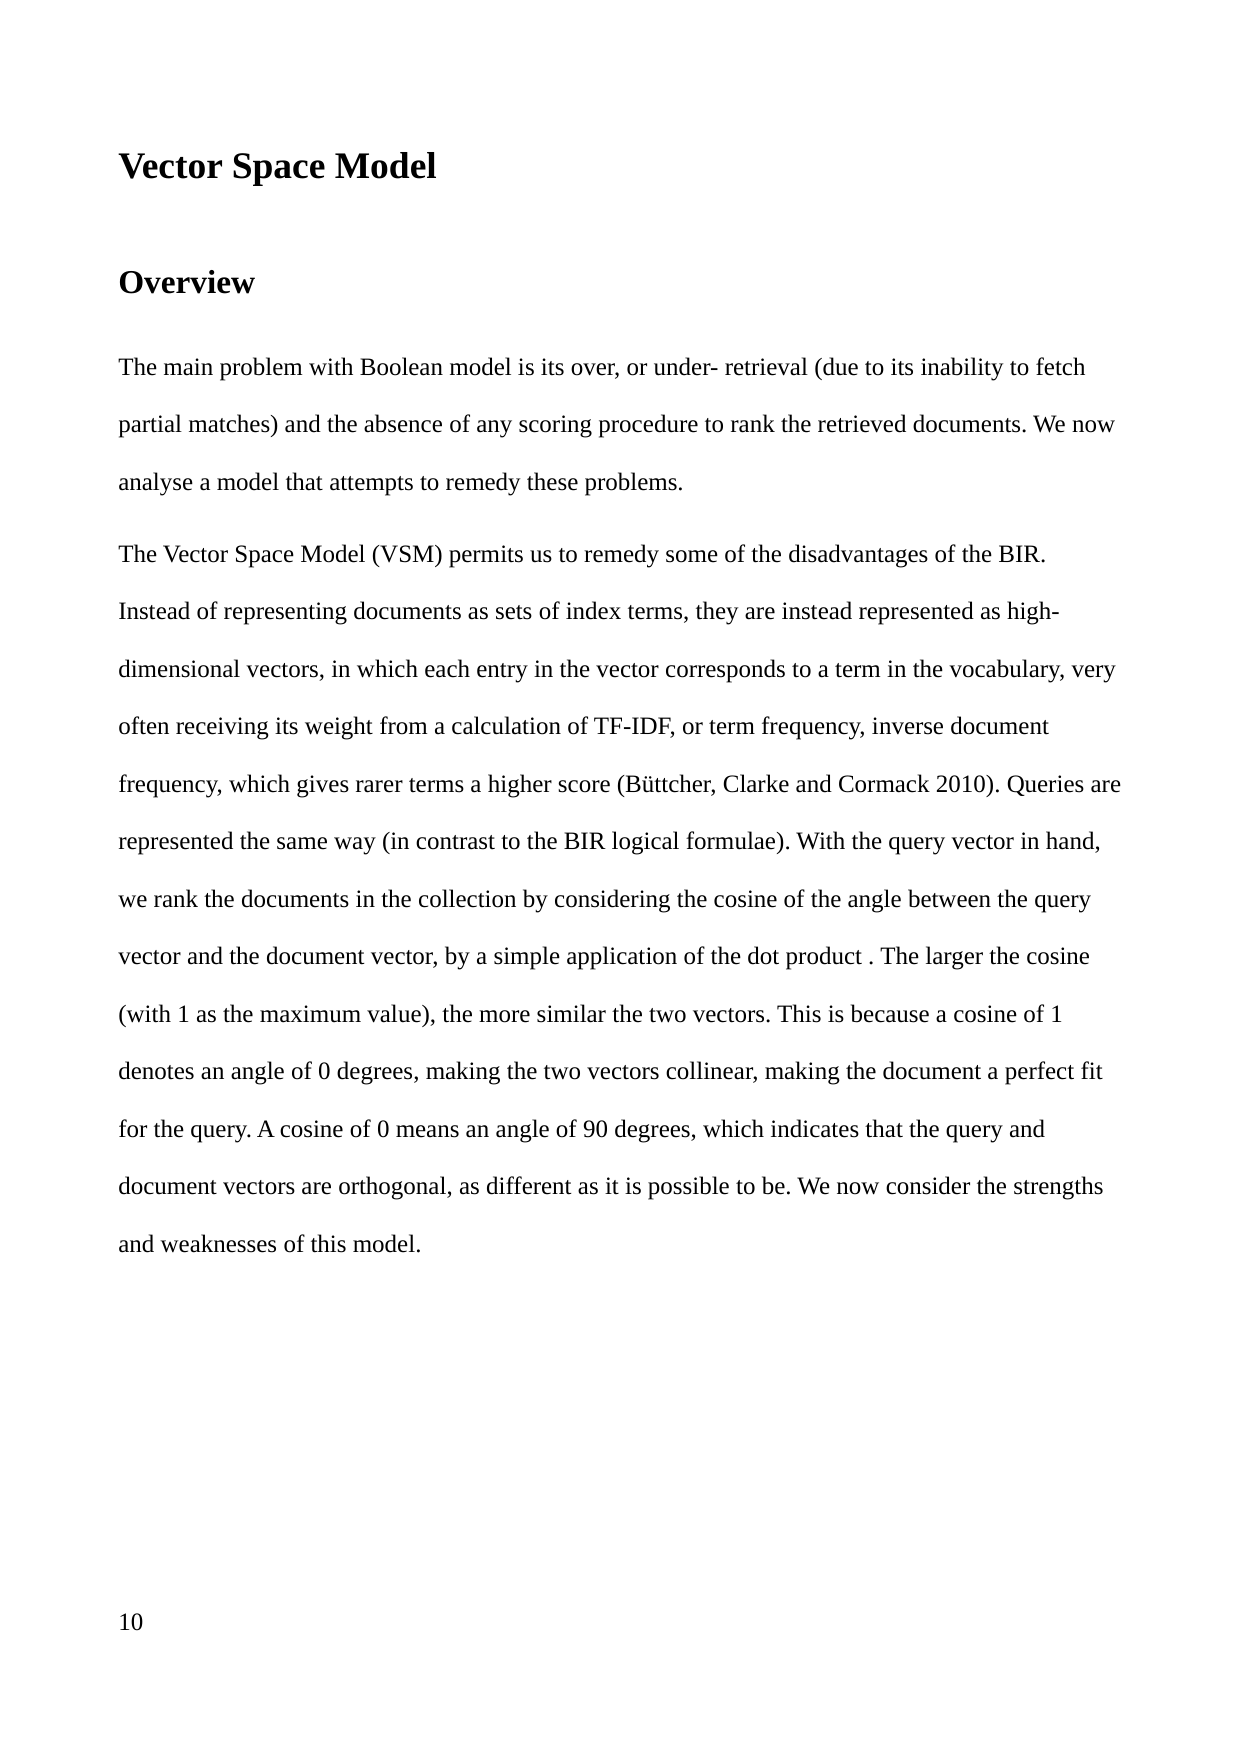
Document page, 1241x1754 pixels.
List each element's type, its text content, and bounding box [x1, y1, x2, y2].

text The main problem with Boolean model is its over, or under- retrieval (due to its inability to fetch partial matches) and the absence of any scoring procedure to rank the retrieved documents. We now analyse a model that attempts to remedy these problems. [118, 352, 1122, 496]
subtitle Vector Space Model [118, 143, 1122, 186]
text The Vector Space Model (VSM) permits us to remedy some of the disadvantages of the BIR. Instead of representing documents as sets of index terms, they are instead represented as high-dimensional vectors, in which each entry in the vector corresponds to a term in the vocabulary, very often receiving its weight from a calculation of TF-IDF, or term frequency, inverse document frequency, which gives rarer terms a higher score (Büttcher, Clarke and Cormack 2010). Queries are represented the same way (in contrast to the BIR logical formulae). With the query vector in hand, we rank the documents in the collection by considering the cosine of the angle between the query vector and the document vector, by a simple application of the dot product . The larger the cosine (with 1 as the maximum value), the more similar the two vectors. This is because a cosine of 1 denotes an angle of 0 degrees, making the two vectors collinear, making the document a perfect fit for the query. A cosine of 0 means an angle of 90 degrees, which indicates that the query and document vectors are orthogonal, as different as it is possible to be. We now consider the strengths and weaknesses of this model. [118, 539, 1122, 1258]
subtitle Overview [118, 263, 1122, 301]
